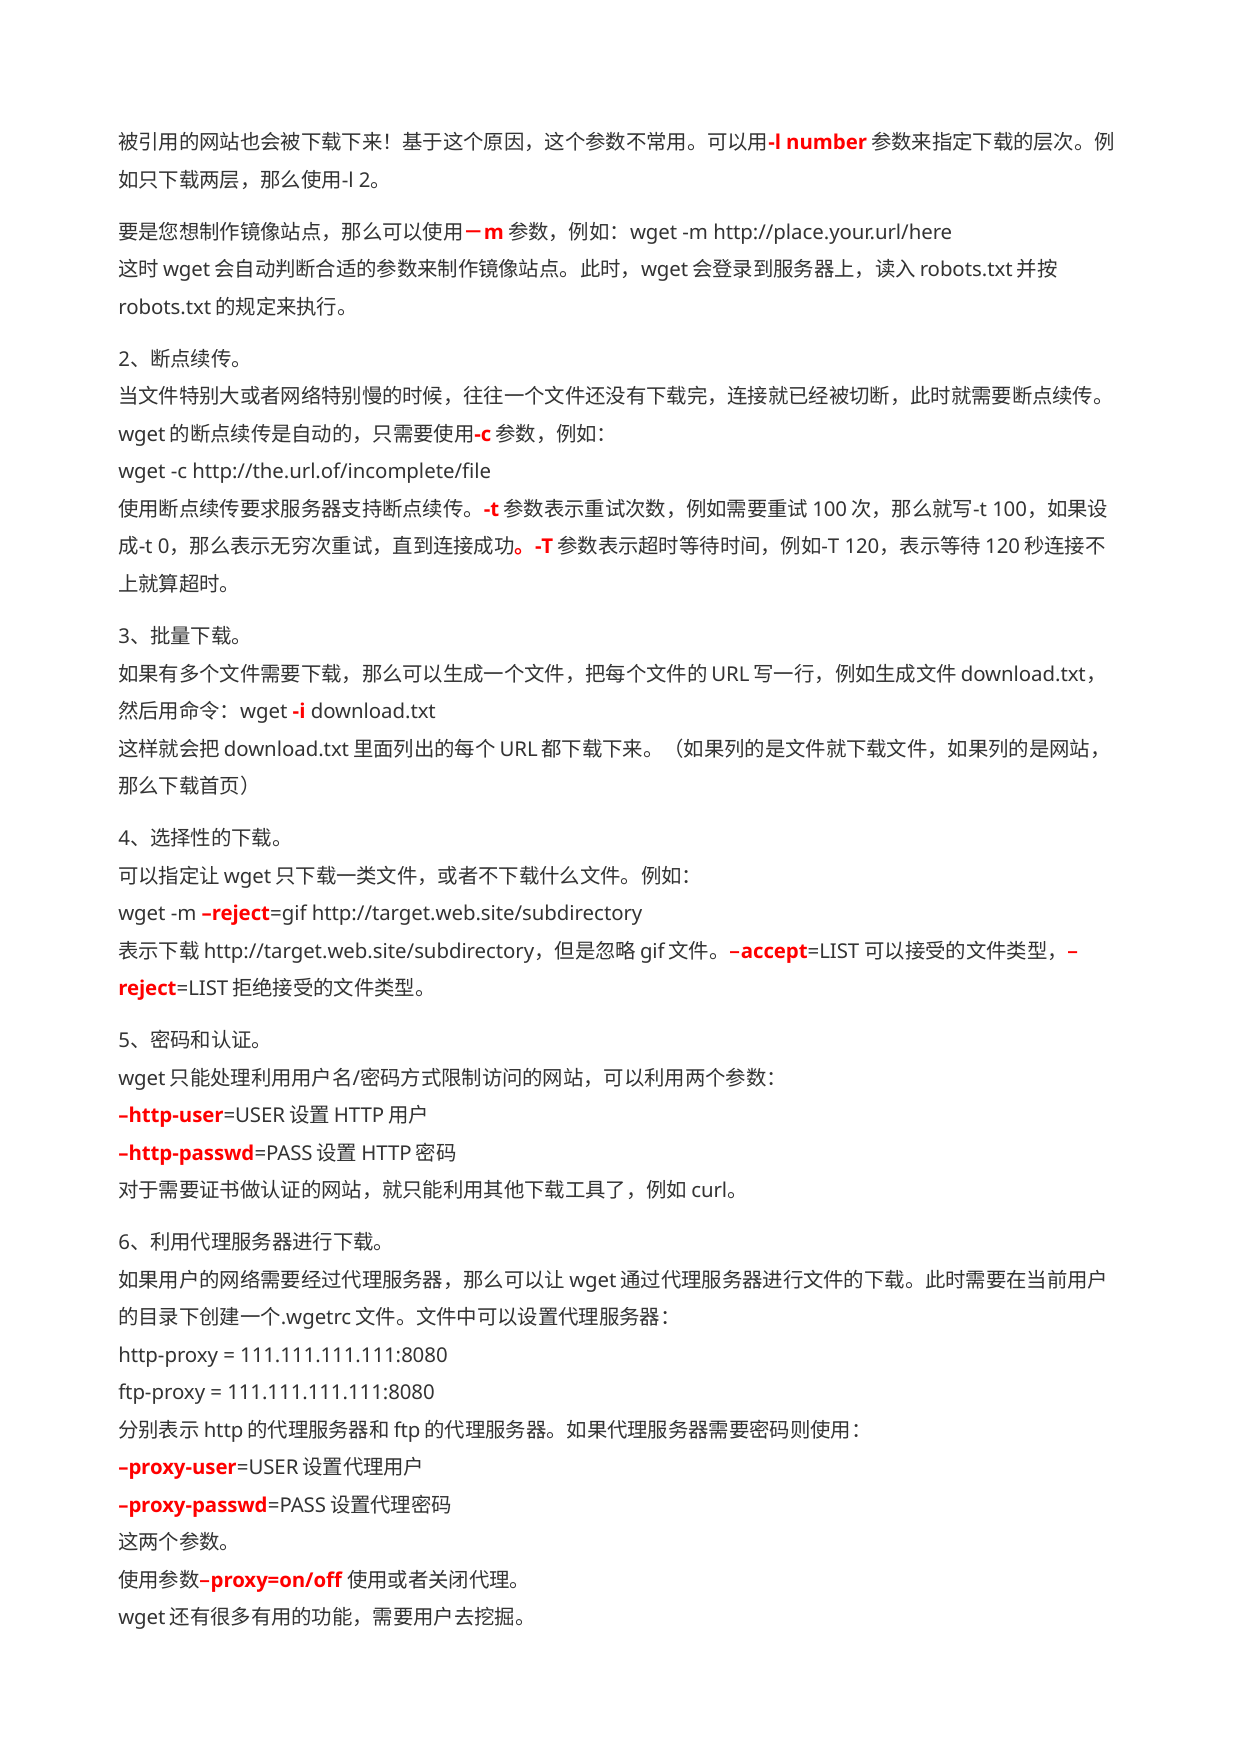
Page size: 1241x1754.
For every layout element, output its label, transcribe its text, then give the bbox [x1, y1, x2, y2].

text 2、断点续传。 当文件特别大或者网络特别慢的时候，往往一个文件还没有下载完，连接就已经被切断，此时就需要断点续传。wget的断点续传是自动的，只需要使用-c参数，例如： wget -c http://the.url.of/incomplete/file 使用断点续传要求服务器支持断点续传。-t参数表示重试次数，例如需要重试100次，那么就写-t 100，如果设成-t 0，那么表示无穷次重试，直到连接成功。-T参数表示超时等待时间，例如-T 120，表示等待120秒连接不上就算超时。 [118, 335, 1122, 597]
text 5、密码和认证。 wget只能处理利用用户名/密码方式限制访问的网站，可以利用两个参数： –http-user=USER设置HTTP用户 –http-passwd=PASS设置HTTP密码 对于需要证书做认证的网站，就只能利用其他下载工具了，例如curl。 [118, 1016, 1122, 1203]
text 3、批量下载。 如果有多个文件需要下载，那么可以生成一个文件，把每个文件的URL写一行，例如生成文件download.txt，然后用命令：wget -i download.txt 这样就会把download.txt里面列出的每个URL都下载下来。（如果列的是文件就下载文件，如果列的是网站，那么下载首页） [118, 612, 1122, 799]
text 6、利用代理服务器进行下载。 如果用户的网络需要经过代理服务器，那么可以让wget通过代理服务器进行文件的下载。此时需要在当前用户的目录下创建一个.wgetrc文件。文件中可以设置代理服务器： http-proxy = 111.111.111.111:8080 ftp-proxy = 111.111.111.111:8080 分别表示http的代理服务器和ftp的代理服务器。如果代理服务器需要密码则使用： –proxy-user=USER设置代理用户 –proxy-passwd=PASS设置代理密码 这两个参数。 使用参数–proxy=on/off 使用或者关闭代理。 wget还有很多有用的功能，需要用户去挖掘。 [118, 1218, 1122, 1631]
text 4、选择性的下载。 可以指定让wget只下载一类文件，或者不下载什么文件。例如： wget -m –reject=gif http://target.web.site/subdirectory 表示下载http://target.web.site/subdirectory，但是忽略gif文件。–accept=LIST 可以接受的文件类型，–reject=LIST拒绝接受的文件类型。 [118, 814, 1122, 1001]
text 被引用的网站也会被下载下来！基于这个原因，这个参数不常用。可以用-l number参数来指定下载的层次。例如只下载两层，那么使用-l 2。 [118, 118, 1122, 193]
text 要是您想制作镜像站点，那么可以使用－m参数，例如：wget -m http://place.your.url/here 这时wget会自动判断合适的参数来制作镜像站点。此时，wget会登录到服务器上，读入robots.txt并按robots.txt的规定来执行。 [118, 208, 1122, 320]
